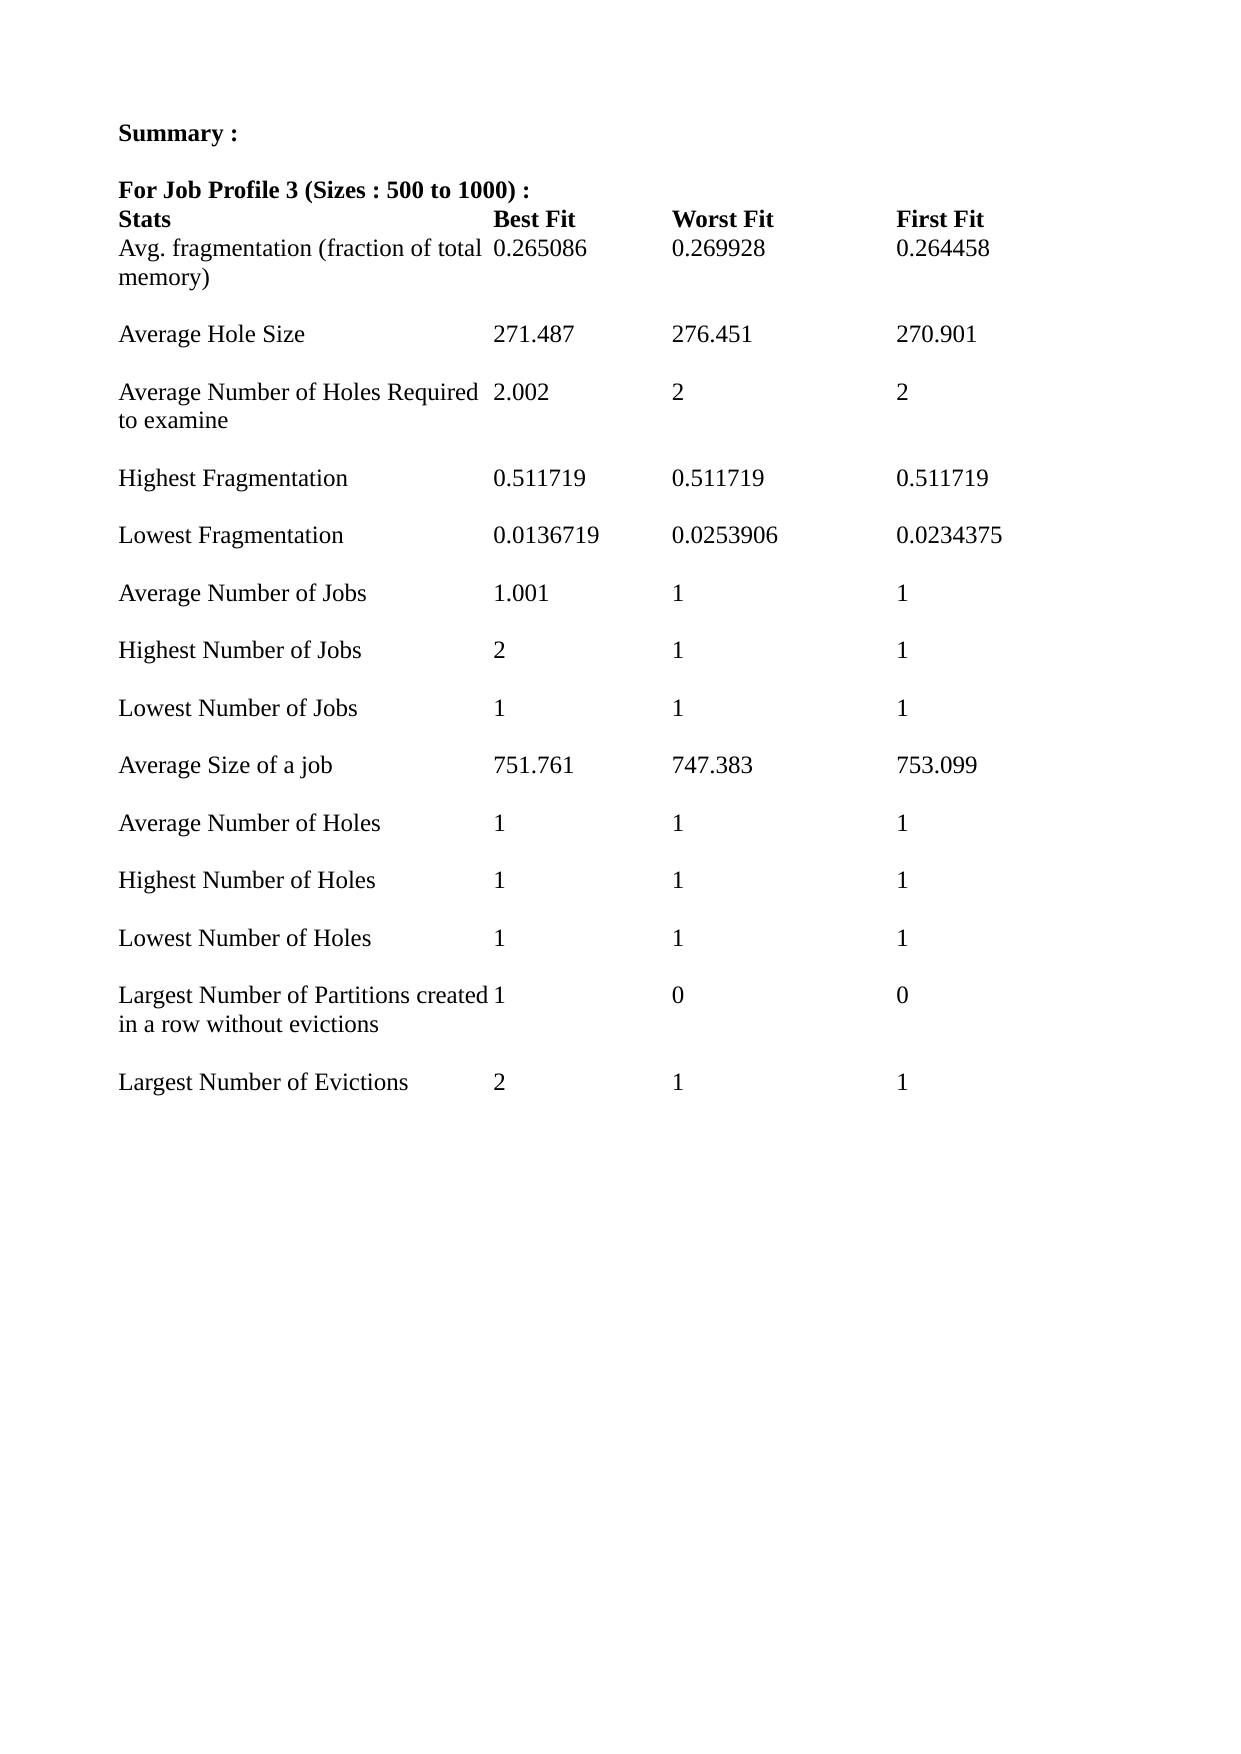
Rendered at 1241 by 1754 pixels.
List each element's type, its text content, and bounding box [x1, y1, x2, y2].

table_header First Fit [896, 204, 1123, 233]
table_cell Average Number of Holes [118, 808, 493, 866]
table_cell 2.002 [493, 377, 672, 463]
table_cell Largest Number of Evictions [118, 1067, 493, 1096]
text For Job Profile 3 (Sizes : 500 to 1000) : [118, 176, 1122, 204]
table_cell 0.0234375 [896, 521, 1123, 578]
table_cell Average Size of a job [118, 751, 493, 808]
table_cell 751.761 [493, 751, 672, 808]
table_cell 1 [896, 866, 1123, 923]
table_cell Average Hole Size [118, 319, 493, 377]
table_cell 1 [672, 866, 896, 923]
table_cell 2 [672, 377, 896, 463]
table_cell 1 [896, 808, 1123, 866]
table_cell 1 [672, 693, 896, 751]
table_cell 0.0136719 [493, 521, 672, 578]
table_cell 0.511719 [493, 463, 672, 521]
table_cell Highest Fragmentation [118, 463, 493, 521]
table_cell 0.269928 [672, 233, 896, 319]
table_cell Average Number of Holes Required to examine [118, 377, 493, 463]
table_cell 1 [493, 981, 672, 1067]
table_cell 1 [672, 636, 896, 693]
table_cell 0.511719 [896, 463, 1123, 521]
table_cell 2 [493, 636, 672, 693]
table_cell 0.264458 [896, 233, 1123, 319]
table_cell 1 [672, 578, 896, 636]
table_cell 2 [493, 1067, 672, 1096]
table_cell 0.0253906 [672, 521, 896, 578]
table_header Stats [118, 204, 493, 233]
table_cell 0.265086 [493, 233, 672, 319]
table_cell 270.901 [896, 319, 1123, 377]
table_cell 1.001 [493, 578, 672, 636]
table_cell 1 [493, 808, 672, 866]
table_cell 0 [672, 981, 896, 1067]
table_cell 2 [896, 377, 1123, 463]
table_cell 1 [896, 923, 1123, 981]
table_cell Highest Number of Jobs [118, 636, 493, 693]
table_cell 1 [896, 578, 1123, 636]
table_cell 1 [493, 923, 672, 981]
table_cell Avg. fragmentation (fraction of total memory) [118, 233, 493, 319]
table_cell 0.511719 [672, 463, 896, 521]
table_cell 1 [672, 808, 896, 866]
table_cell 0 [896, 981, 1123, 1067]
table_cell Average Number of Jobs [118, 578, 493, 636]
text Summary : [118, 118, 1122, 147]
table_cell Highest Number of Holes [118, 866, 493, 923]
table_cell 271.487 [493, 319, 672, 377]
table_cell 1 [493, 866, 672, 923]
table_cell 1 [672, 1067, 896, 1096]
table_cell 1 [493, 693, 672, 751]
table_cell 276.451 [672, 319, 896, 377]
table_cell Lowest Number of Holes [118, 923, 493, 981]
table_header Worst Fit [672, 204, 896, 233]
table_header Best Fit [493, 204, 672, 233]
table_cell Largest Number of Partitions created in a row without evictions [118, 981, 493, 1067]
table_cell 1 [896, 693, 1123, 751]
table_cell 1 [672, 923, 896, 981]
table_cell Lowest Fragmentation [118, 521, 493, 578]
table_cell 753.099 [896, 751, 1123, 808]
table_cell 1 [896, 636, 1123, 693]
table_cell 1 [896, 1067, 1123, 1096]
table_cell Lowest Number of Jobs [118, 693, 493, 751]
table_cell 747.383 [672, 751, 896, 808]
